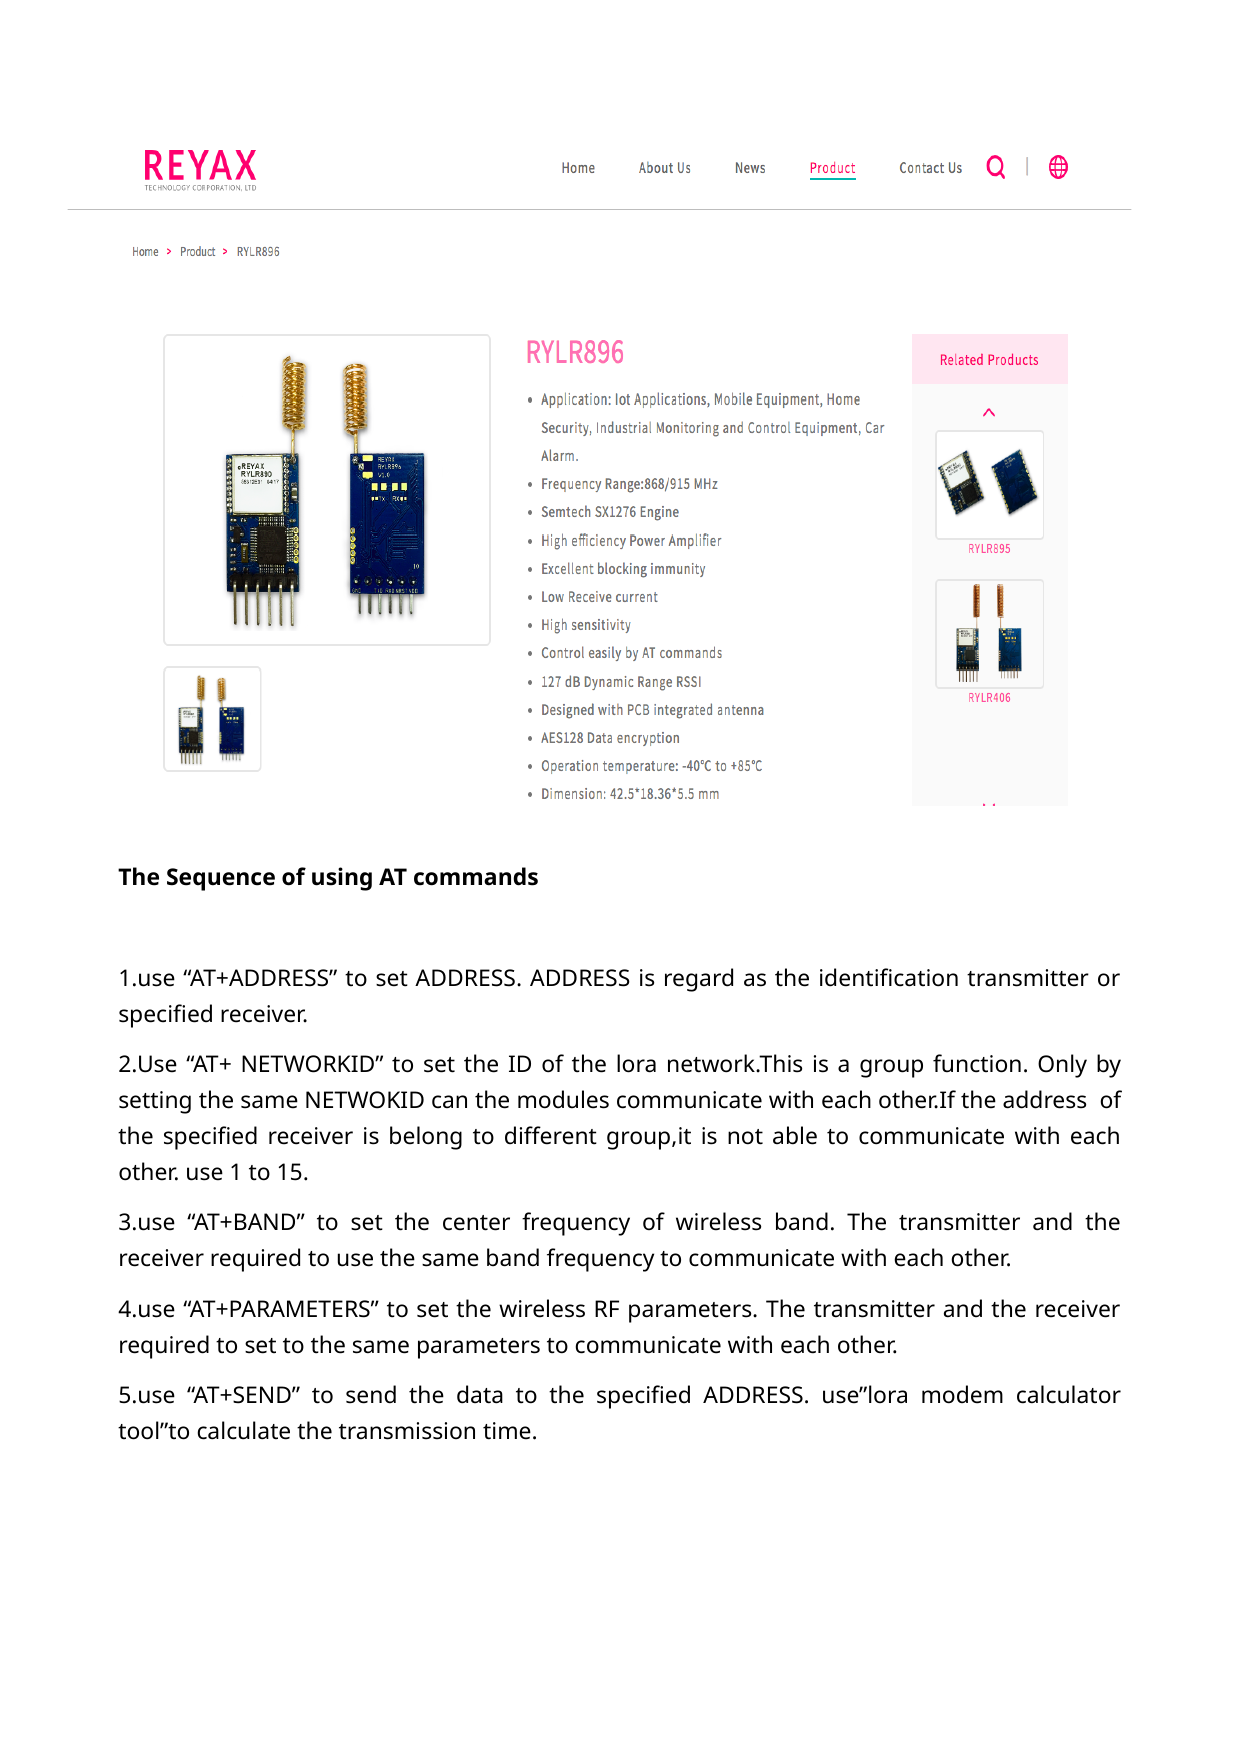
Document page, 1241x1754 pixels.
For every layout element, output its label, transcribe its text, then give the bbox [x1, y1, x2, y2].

text 3.use “AT+BAND” to set the center frequency of wireless band. The transmitter and the receiver required to use the same band frequency to communicate with each other. [118, 1206, 1122, 1273]
text 5.use “AT+SEND” to send the data to the specified ADDRESS. use”lora modem calculator tool”to calculate the transmission time. [118, 1379, 1122, 1446]
picture [67, 130, 1132, 806]
text 1.use “AT+ADDRESS” to set ADDRESS. ADDRESS is regard as the identification transmitter or specified receiver. [118, 962, 1122, 1029]
text 4.use “AT+PARAMETERS” to set the wireless RF parameters. The transmitter and the receiver required to set to the same parameters to communicate with each other. [118, 1293, 1122, 1360]
text 2.Use “AT+ NETWORKID” to set the ID of the lora network.This is a group function. Only by setting the same NETWOKID can the modules communicate with each other.If the address of the specified receiver is belong to different group,it is not able to communicate with each other. use 1 to 15. [118, 1048, 1122, 1187]
text The Sequence of using AT commands [118, 861, 1122, 892]
